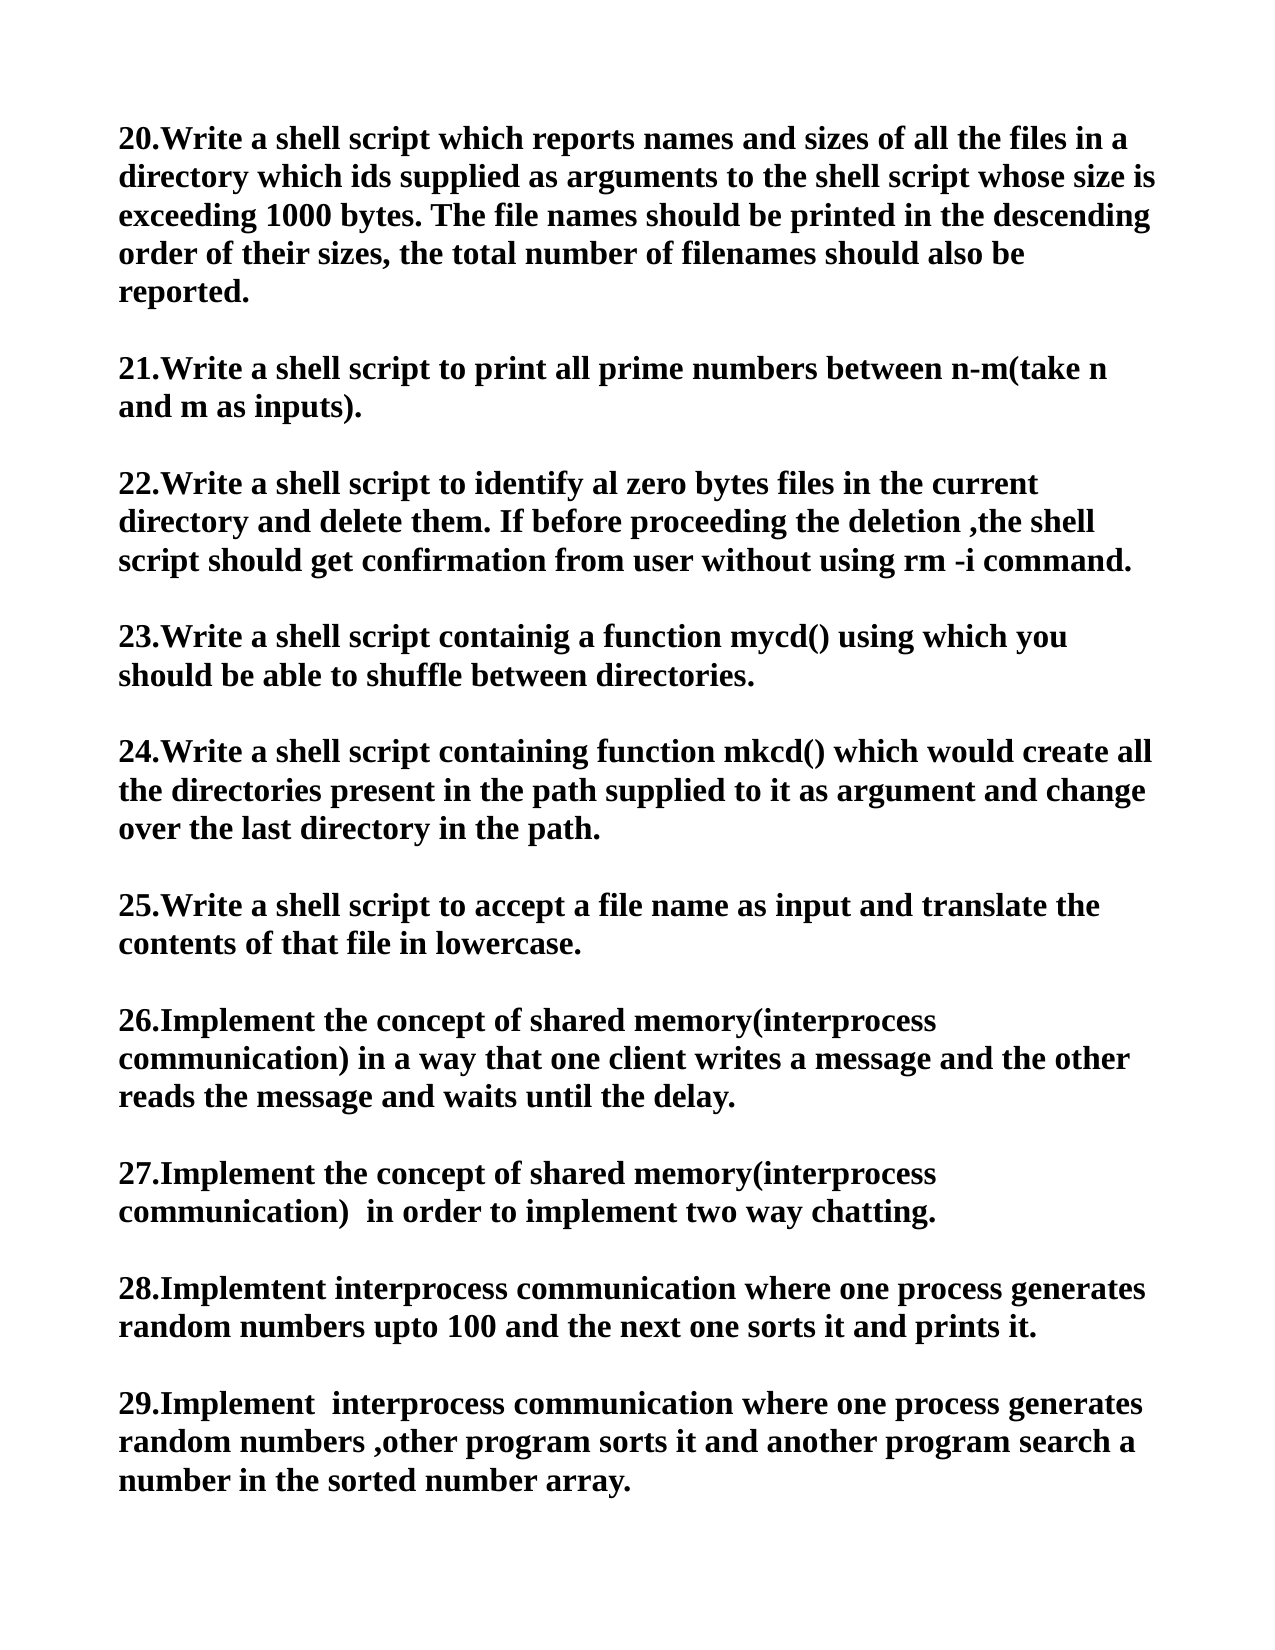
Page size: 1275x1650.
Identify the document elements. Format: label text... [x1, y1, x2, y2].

text 27.Implement the concept of shared memory(interprocess communication) in order to implement two way chatting. [118, 1153, 1157, 1230]
text 21.Write a shell script to print all prime numbers between n-m(take n and m as inputs). [118, 348, 1157, 425]
text 20.Write a shell script which reports names and sizes of all the files in a directory which ids supplied as arguments to the shell script whose size is exceeding 1000 bytes. The file names should be printed in the descending order of their sizes, the total number of filenames should also be reported. [118, 118, 1157, 310]
text 28.Implemtent interprocess communication where one process generates random numbers upto 100 and the next one sorts it and prints it. [118, 1268, 1157, 1345]
text 23.Write a shell script containig a function mycd() using which you should be able to shuffle between directories. [118, 616, 1157, 693]
text 22.Write a shell script to identify al zero bytes files in the current directory and delete them. If before proceeding the deletion ,the shell script should get confirmation from user without using rm -i command. [118, 463, 1157, 578]
text 26.Implement the concept of shared memory(interprocess communication) in a way that one client writes a message and the other reads the message and waits until the delay. [118, 1000, 1157, 1115]
text 29.Implement interprocess communication where one process generates random numbers ,other program sorts it and another program search a number in the sorted number array. [118, 1383, 1157, 1498]
text 24.Write a shell script containing function mkcd() which would create all the directories present in the path supplied to it as argument and change over the last directory in the path. [118, 731, 1157, 846]
text 25.Write a shell script to accept a file name as input and translate the contents of that file in lowercase. [118, 885, 1157, 961]
